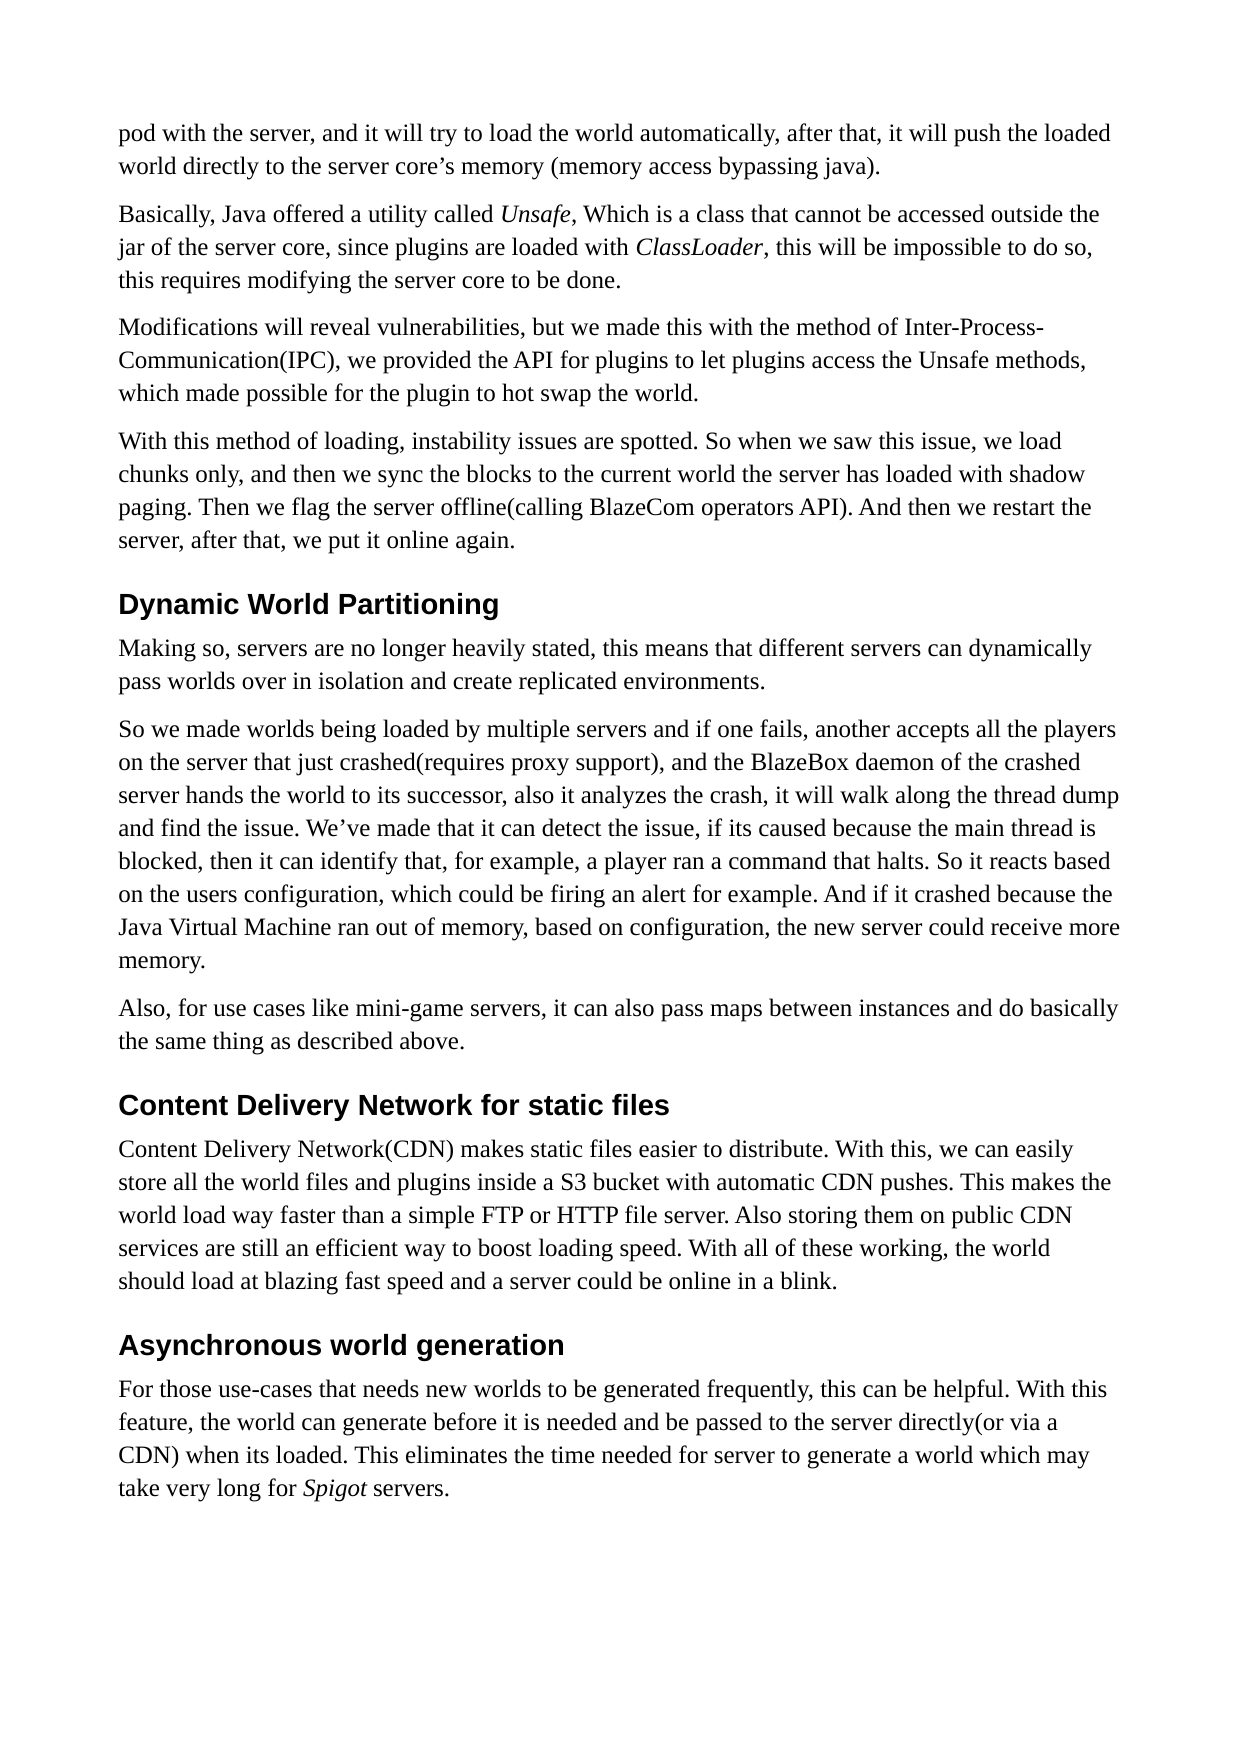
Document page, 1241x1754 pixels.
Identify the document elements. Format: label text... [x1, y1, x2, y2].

text For those use-cases that needs new worlds to be generated frequently, this can be helpful. With this feature, the world can generate before it is needed and be passed to the server directly(or via a CDN) when its loaded. This eliminates the time needed for server to generate a world which may take very long for Spigot servers. [118, 1374, 1122, 1502]
subtitle Asynchronous world generation [118, 1328, 1122, 1362]
text So we made worlds being loaded by multiple servers and if one fails, another accepts all the players on the server that just crashed(requires proxy support), and the BlazeBox daemon of the crashed server hands the world to its successor, also it analyzes the crash, it will walk along the thread dump and find the issue. We’ve made that it can detect the issue, if its caused because the main thread is blocked, then it can identify that, for example, a player ran a command that halts. So it reacts based on the users configuration, which could be firing an alert for example. And if it crashed because the Java Virtual Machine ran out of memory, based on configuration, the new server could receive more memory. [118, 714, 1122, 974]
text Basically, Java offered a utility called Unsafe, Which is a class that cannot be accessed outside the jar of the server core, since plugins are loaded with ClassLoader, this will be impossible to do so, this requires modifying the server core to be done. [118, 199, 1122, 293]
text pod with the server, and it will try to load the world automatically, after that, it will push the loaded world directly to the server core’s memory (memory access bypassing java). [118, 118, 1122, 180]
text With this method of loading, instability issues are spotted. So when we saw this issue, we load chunks only, and then we sync the blocks to the current world the server has loaded with shadow paging. Then we flag the server offline(calling BlazeCom operators API). And then we restart the server, after that, we put it online again. [118, 426, 1122, 554]
text Modifications will reveal vulnerabilities, but we made this with the method of Inter-Process-Communication(IPC), we provided the API for plugins to let plugins access the Unsafe methods, which made possible for the plugin to hot swap the world. [118, 312, 1122, 407]
text Making so, servers are no longer heavily stated, this means that different servers can dynamically pass worlds over in isolation and create replicated environments. [118, 633, 1122, 695]
text Content Delivery Network(CDN) makes static files easier to distribute. With this, we can easily store all the world files and plugins inside a S3 bucket with automatic CDN pushes. This makes the world load way faster than a simple FTP or HTTP file server. Also storing them on public CDN services are still an efficient way to boost loading speed. With all of these working, the world should load at blazing fast speed and a server could be online in a blink. [118, 1134, 1122, 1295]
text Also, for use cases like mini-game servers, it can also pass maps between instances and do basically the same thing as described above. [118, 993, 1122, 1054]
subtitle Dynamic World Partitioning [118, 587, 1122, 621]
subtitle Content Delivery Network for static files [118, 1088, 1122, 1121]
